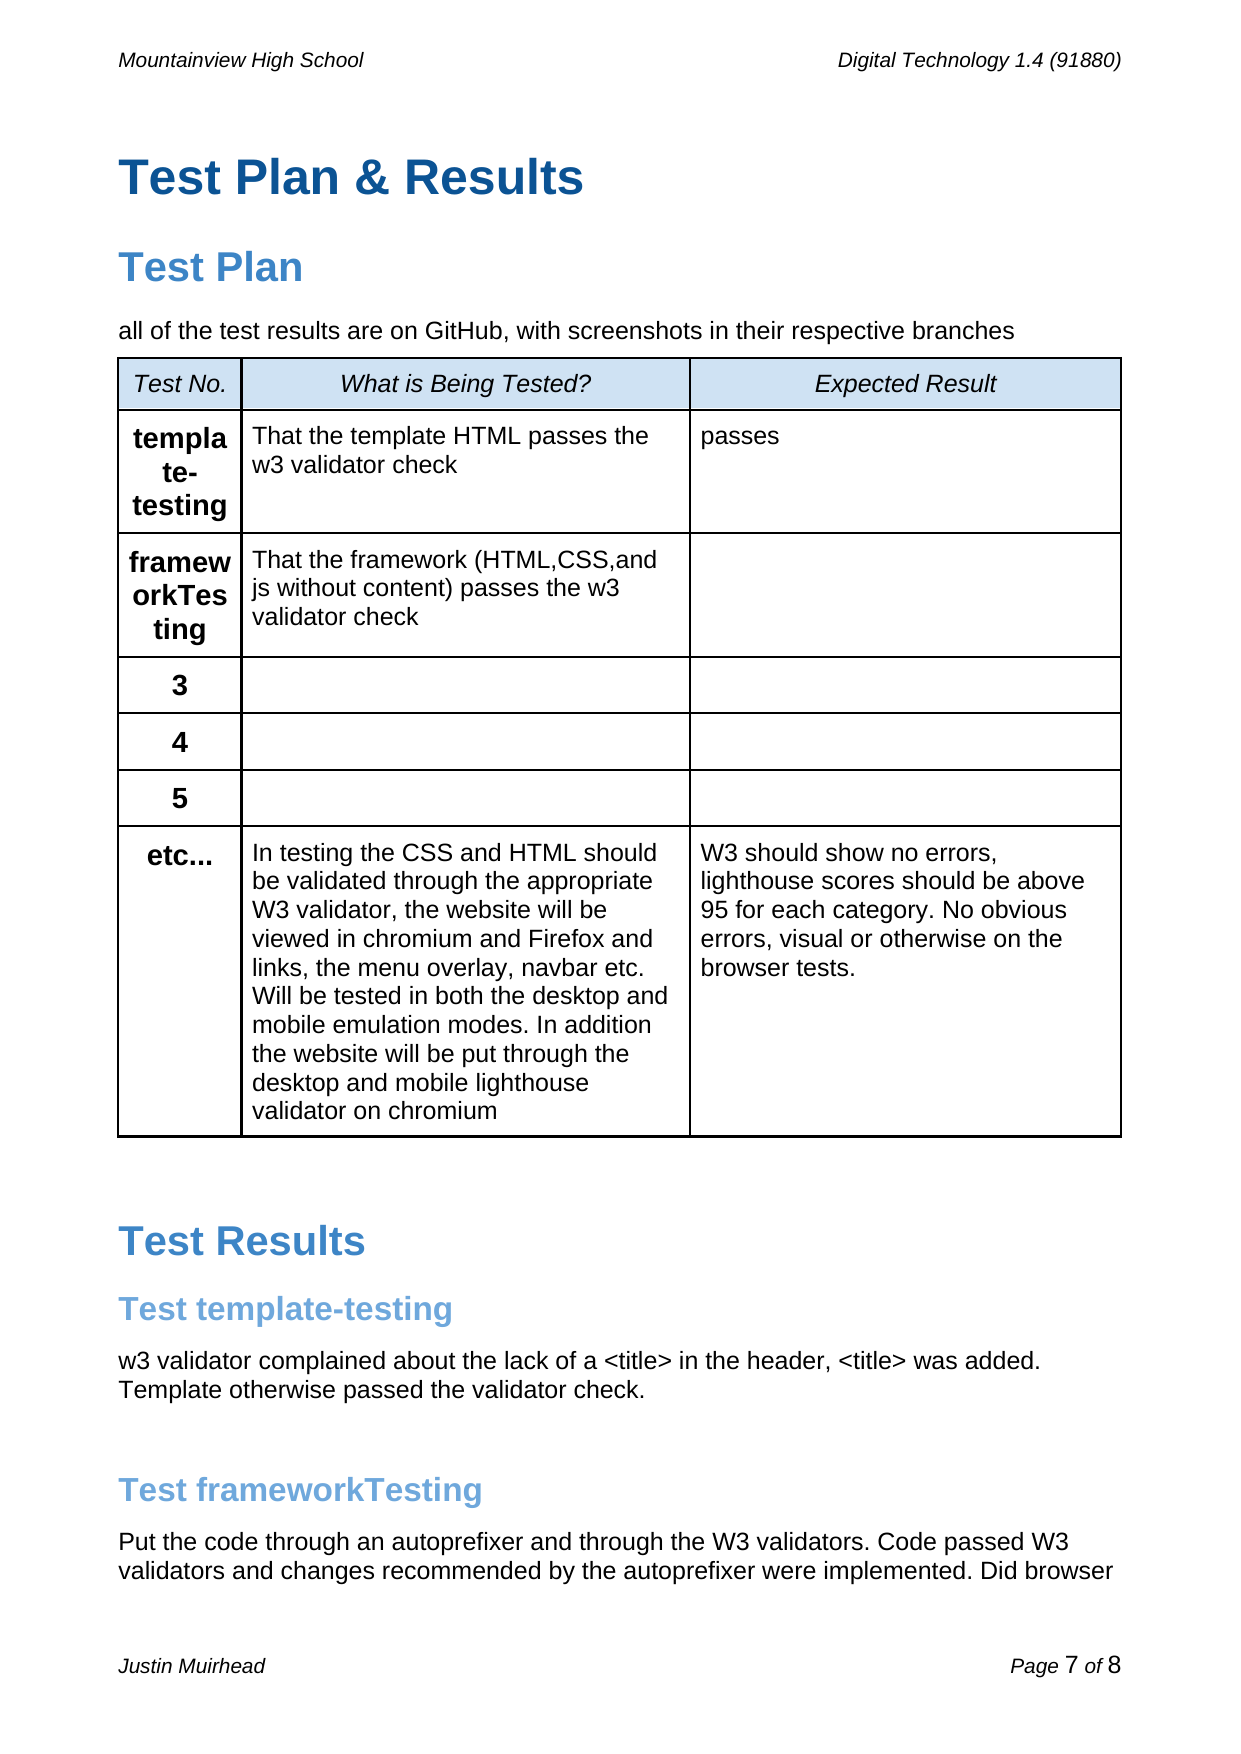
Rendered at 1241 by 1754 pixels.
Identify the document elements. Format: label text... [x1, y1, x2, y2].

table_cell [691, 714, 1120, 768]
table_cell That the framework (HTML,CSS,and js without content) passes the w3 validator check [243, 534, 689, 656]
table_cell 3 [119, 658, 240, 712]
table_cell [691, 534, 1120, 656]
table_cell frameworkTesting [119, 534, 240, 656]
table_cell In testing the CSS and HTML should be validated through the appropriate W3 validator, the website will be viewed in chromium and Firefox and links, the menu overlay, navbar etc. Will be tested in both the desktop and mobile emulation modes. In addition the website will be put through the desktop and mobile lighthouse validator on chromium [243, 827, 689, 1135]
table_cell [243, 771, 689, 825]
table_header What is Being Tested? [243, 359, 689, 408]
table_cell [691, 771, 1120, 825]
subtitle Test Results [118, 1216, 1122, 1264]
table_header Expected Result [691, 359, 1120, 408]
table_cell [691, 658, 1120, 712]
subtitle Test frameworkTesting [118, 1470, 1122, 1508]
subtitle Test template-testing [118, 1289, 1122, 1328]
text all of the test results are on GitHub, with screenshots in their respective branches [118, 316, 1122, 344]
table_cell etc... [119, 827, 240, 1135]
subtitle Test Plan & Results [118, 148, 1122, 205]
table_cell That the template HTML passes the w3 validator check [243, 411, 689, 532]
text Put the code through an autoprefixer and through the W3 validators. Code passed W3 validators and changes recommended by the autoprefixer were implemented. Did browser [118, 1527, 1122, 1585]
table_header Test No. [119, 359, 240, 408]
text w3 validator complained about the lack of a <title> in the header, <title> was added. Template otherwise passed the validator check. [118, 1346, 1122, 1404]
table_cell template-testing [119, 411, 240, 532]
table_cell [243, 658, 689, 712]
table_cell [243, 714, 689, 768]
table_cell 5 [119, 771, 240, 825]
subtitle Test Plan [118, 243, 1122, 291]
table_cell 4 [119, 714, 240, 768]
table_cell W3 should show no errors, lighthouse scores should be above 95 for each category. No obvious errors, visual or otherwise on the browser tests. [691, 827, 1120, 1135]
table_cell passes [691, 411, 1120, 532]
